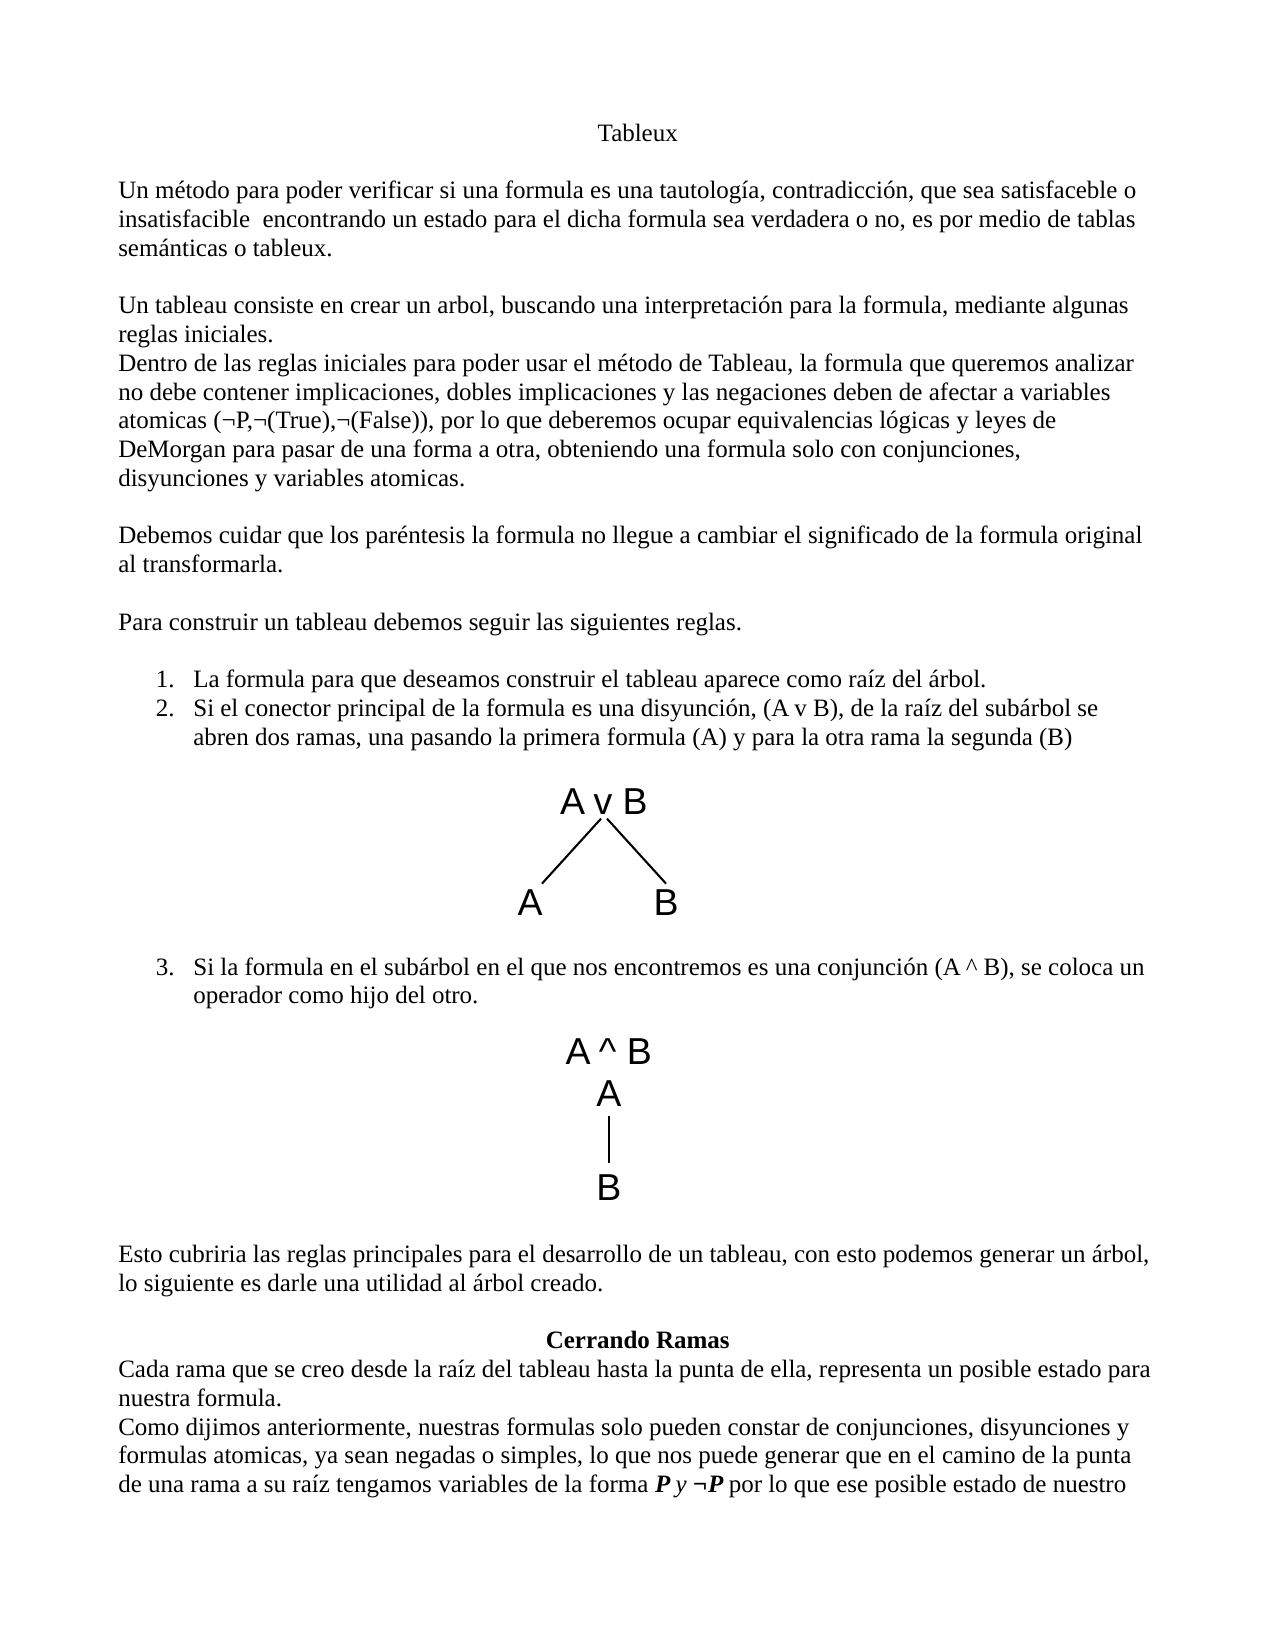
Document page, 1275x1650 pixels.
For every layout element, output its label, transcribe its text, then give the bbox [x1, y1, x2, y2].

text Tableux [118, 118, 1157, 147]
text Esto cubriria las reglas principales para el desarrollo de un tableau, con esto podemos generar un árbol, lo siguiente es darle una utilidad al árbol creado. [118, 1239, 1157, 1297]
text Dentro de las reglas iniciales para poder usar el método de Tableau, la formula que queremos analizar no debe contener implicaciones, dobles implicaciones y las negaciones deben de afectar a variables atomicas (¬P,¬(True),¬(False)), por lo que deberemos ocupar equivalencias lógicas y leyes de DeMorgan para pasar de una forma a otra, obteniendo una formula solo con conjunciones, disyunciones y variables atomicas. [118, 348, 1157, 492]
list La formula para que deseamos construir el tableau aparece como raíz del árbol. [156, 664, 1157, 693]
text Para construir un tableau debemos seguir las siguientes reglas. [118, 607, 1157, 636]
text Cada rama que se creo desde la raíz del tableau hasta la punta de ella, representa un posible estado para nuestra formula. [118, 1354, 1157, 1412]
text Como dijimos anteriormente, nuestras formulas solo pueden constar de conjunciones, disyunciones y formulas atomicas, ya sean negadas o simples, lo que nos puede generar que en el camino de la punta de una rama a su raíz tengamos variables de la forma P y ¬P por lo que ese posible estado de nuestro [118, 1412, 1157, 1498]
text Cerrando Ramas [118, 1326, 1157, 1354]
text Debemos cuidar que los paréntesis la formula no llegue a cambiar el significado de la formula original al transformarla. [118, 521, 1157, 578]
list Si la formula en el subárbol en el que nos encontremos es una conjunción (A ^ B), se coloca un operador como hijo del otro. [156, 952, 1157, 1009]
text Un tableau consiste en crear un arbol, buscando una interpretación para la formula, mediante algunas reglas iniciales. [118, 291, 1157, 348]
list Si el conector principal de la formula es una disyunción, (A v B), de la raíz del subárbol se abren dos ramas, una pasando la primera formula (A) y para la otra rama la segunda (B) [156, 693, 1157, 751]
text Un método para poder verificar si una formula es una tautología, contradicción, que sea satisfaceble o insatisfacible encontrando un estado para el dicha formula sea verdadera o no, es por medio de tablas semánticas o tableux. [118, 176, 1157, 262]
